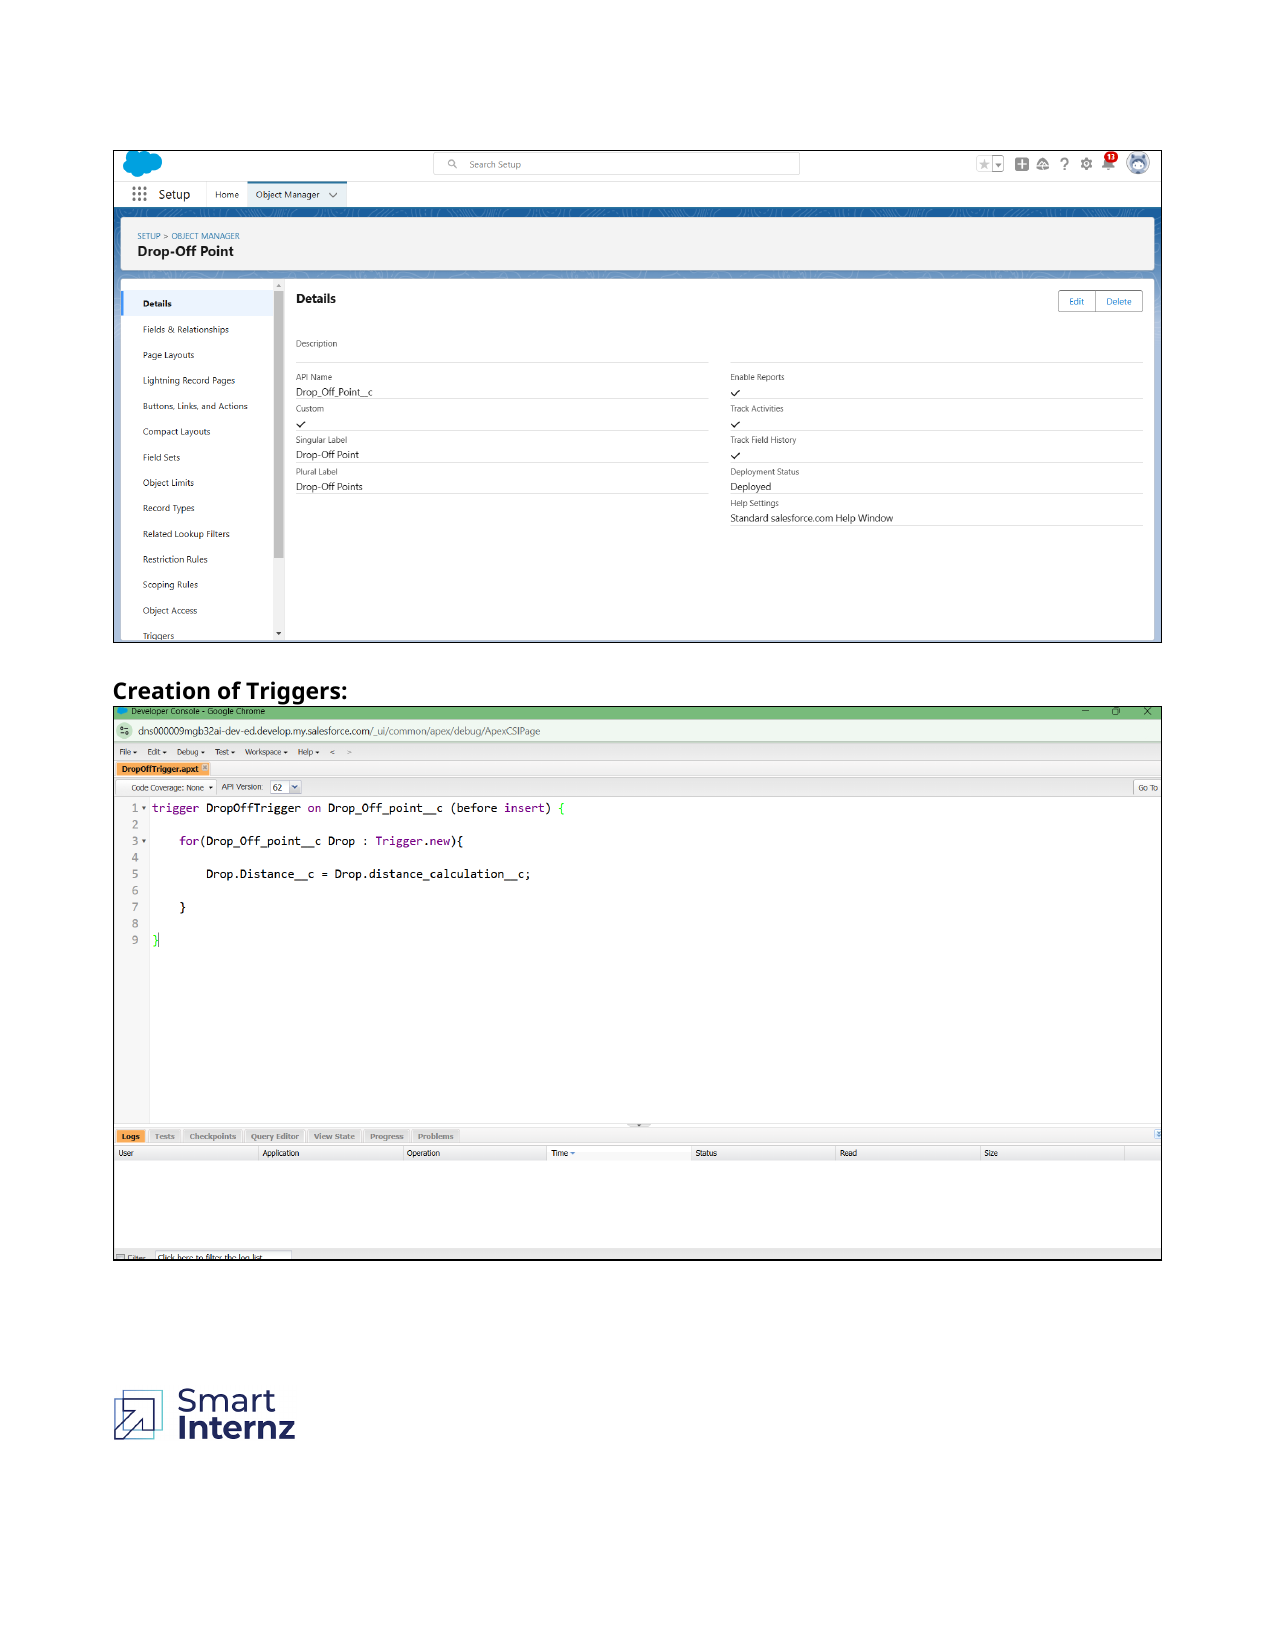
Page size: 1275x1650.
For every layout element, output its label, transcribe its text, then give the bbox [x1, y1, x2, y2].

picture [114, 707, 1161, 1259]
picture [112, 1385, 297, 1441]
picture [114, 151, 1161, 642]
text Creation of Triggers: [112, 674, 1162, 706]
